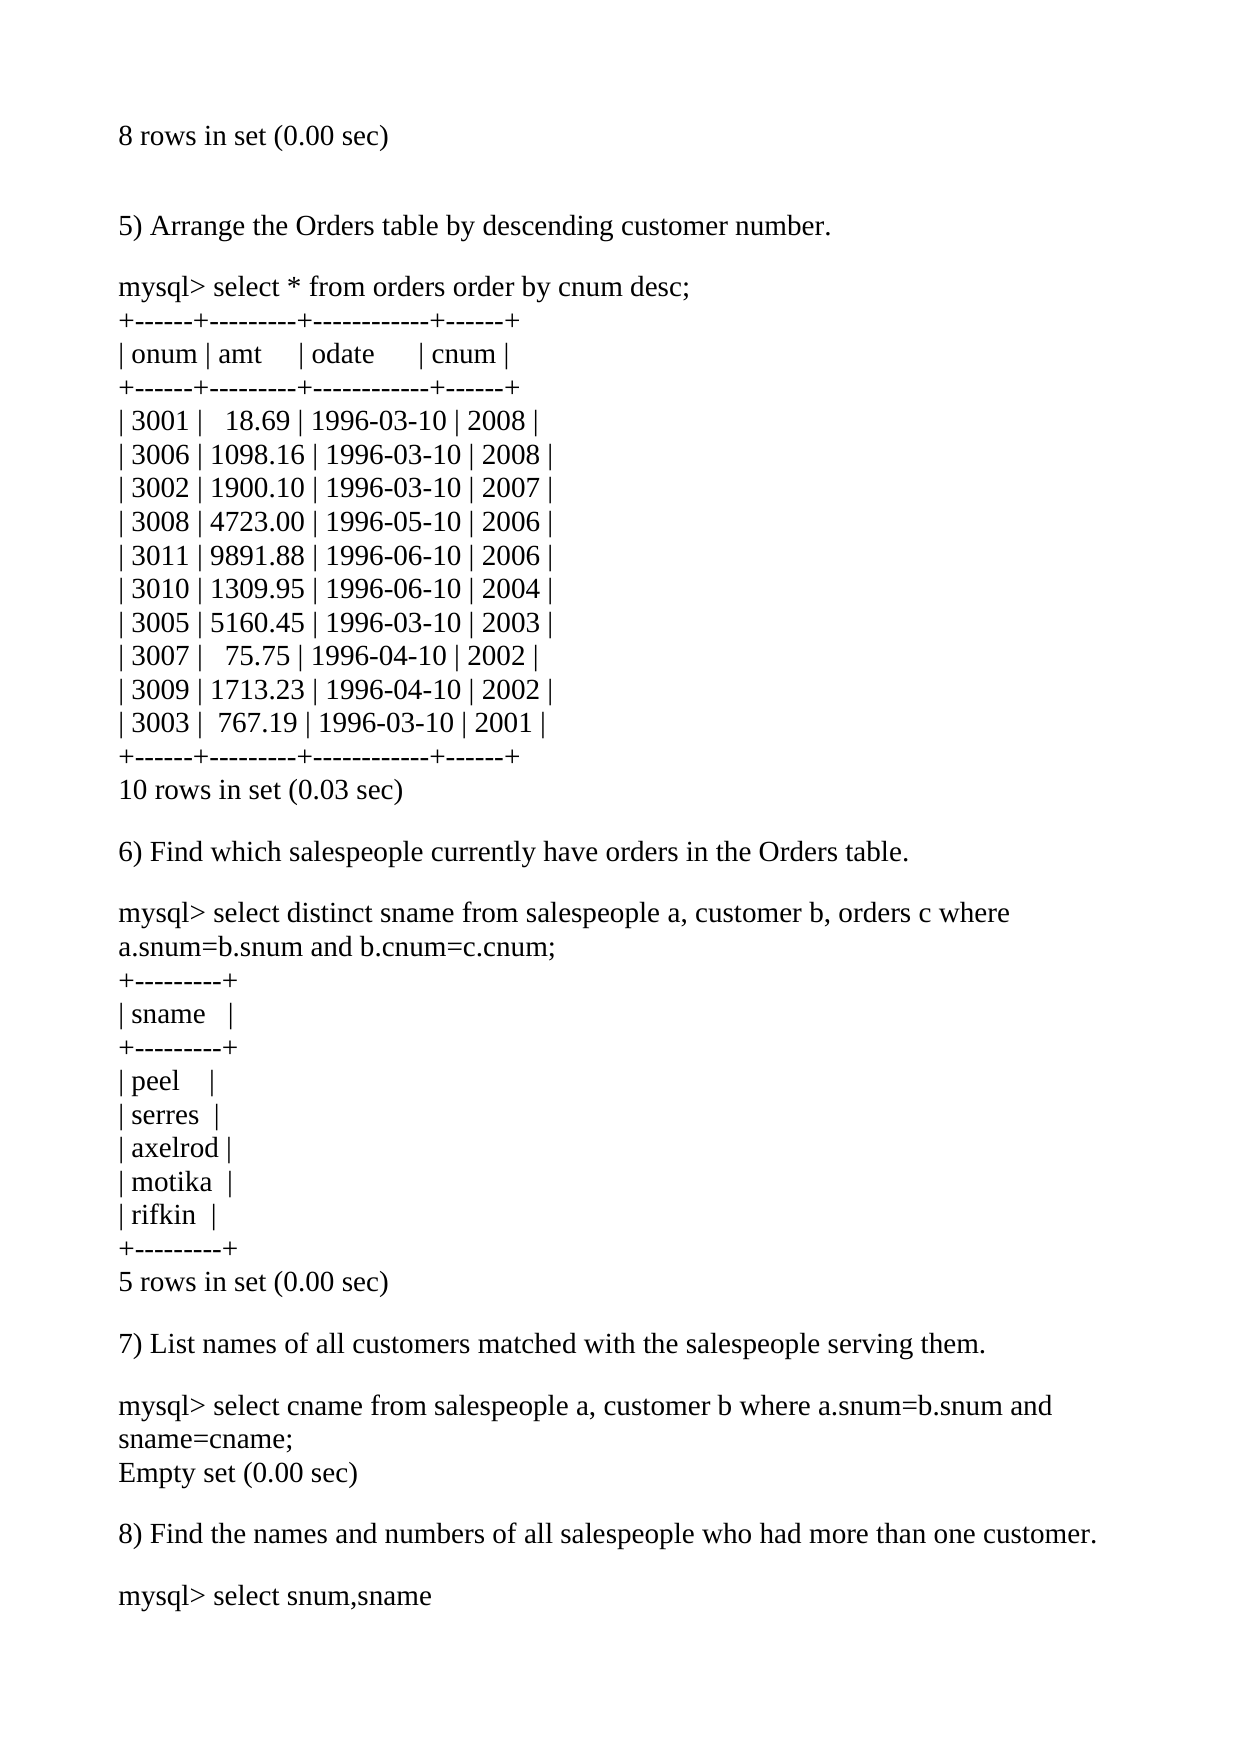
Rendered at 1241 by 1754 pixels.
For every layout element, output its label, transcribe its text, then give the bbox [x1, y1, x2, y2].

text | 3003 | 767.19 | 1996-03-10 | 2001 | [118, 705, 1122, 739]
text +---------+ [118, 1030, 1122, 1063]
text mysql> select cname from salespeople a, customer b where a.snum=b.snum and sname=cname; [118, 1388, 1122, 1455]
text | 3001 | 18.69 | 1996-03-10 | 2008 | [118, 403, 1122, 437]
text +---------+ [118, 963, 1122, 996]
text | sname | [118, 996, 1122, 1030]
text | 3009 | 1713.23 | 1996-04-10 | 2002 | [118, 672, 1122, 705]
text | motika | [118, 1164, 1122, 1197]
text | rifkin | [118, 1197, 1122, 1231]
text +------+---------+------------+------+ [118, 739, 1122, 772]
text +------+---------+------------+------+ [118, 303, 1122, 336]
text 7) List names of all customers matched with the salespeople serving them. [118, 1326, 1122, 1359]
text | serres | [118, 1097, 1122, 1130]
text 5 rows in set (0.00 sec) [118, 1264, 1122, 1298]
text | 3008 | 4723.00 | 1996-05-10 | 2006 | [118, 504, 1122, 538]
text | 3005 | 5160.45 | 1996-03-10 | 2003 | [118, 605, 1122, 638]
text Empty set (0.00 sec) [118, 1455, 1122, 1488]
text +------+---------+------------+------+ [118, 370, 1122, 403]
text | 3007 | 75.75 | 1996-04-10 | 2002 | [118, 638, 1122, 672]
text | onum | amt | odate | cnum | [118, 336, 1122, 370]
text mysql> select distinct sname from salespeople a, customer b, orders c where a.snum=b.snum and b.cnum=c.cnum; [118, 896, 1122, 963]
text 8) Find the names and numbers of all salespeople who had more than one customer. [118, 1516, 1122, 1550]
text 10 rows in set (0.03 sec) [118, 772, 1122, 806]
text | peel | [118, 1063, 1122, 1097]
text mysql> select * from orders order by cnum desc; [118, 269, 1122, 303]
text | 3010 | 1309.95 | 1996-06-10 | 2004 | [118, 571, 1122, 605]
text 6) Find which salespeople currently have orders in the Orders table. [118, 834, 1122, 867]
text | 3002 | 1900.10 | 1996-03-10 | 2007 | [118, 471, 1122, 504]
text | 3006 | 1098.16 | 1996-03-10 | 2008 | [118, 437, 1122, 471]
text 5) Arrange the Orders table by descending customer number. [118, 208, 1122, 241]
text mysql> select snum,sname [118, 1578, 1122, 1611]
text | axelrod | [118, 1130, 1122, 1164]
text | 3011 | 9891.88 | 1996-06-10 | 2006 | [118, 538, 1122, 571]
text +---------+ [118, 1231, 1122, 1264]
text 8 rows in set (0.00 sec) [118, 118, 1122, 152]
